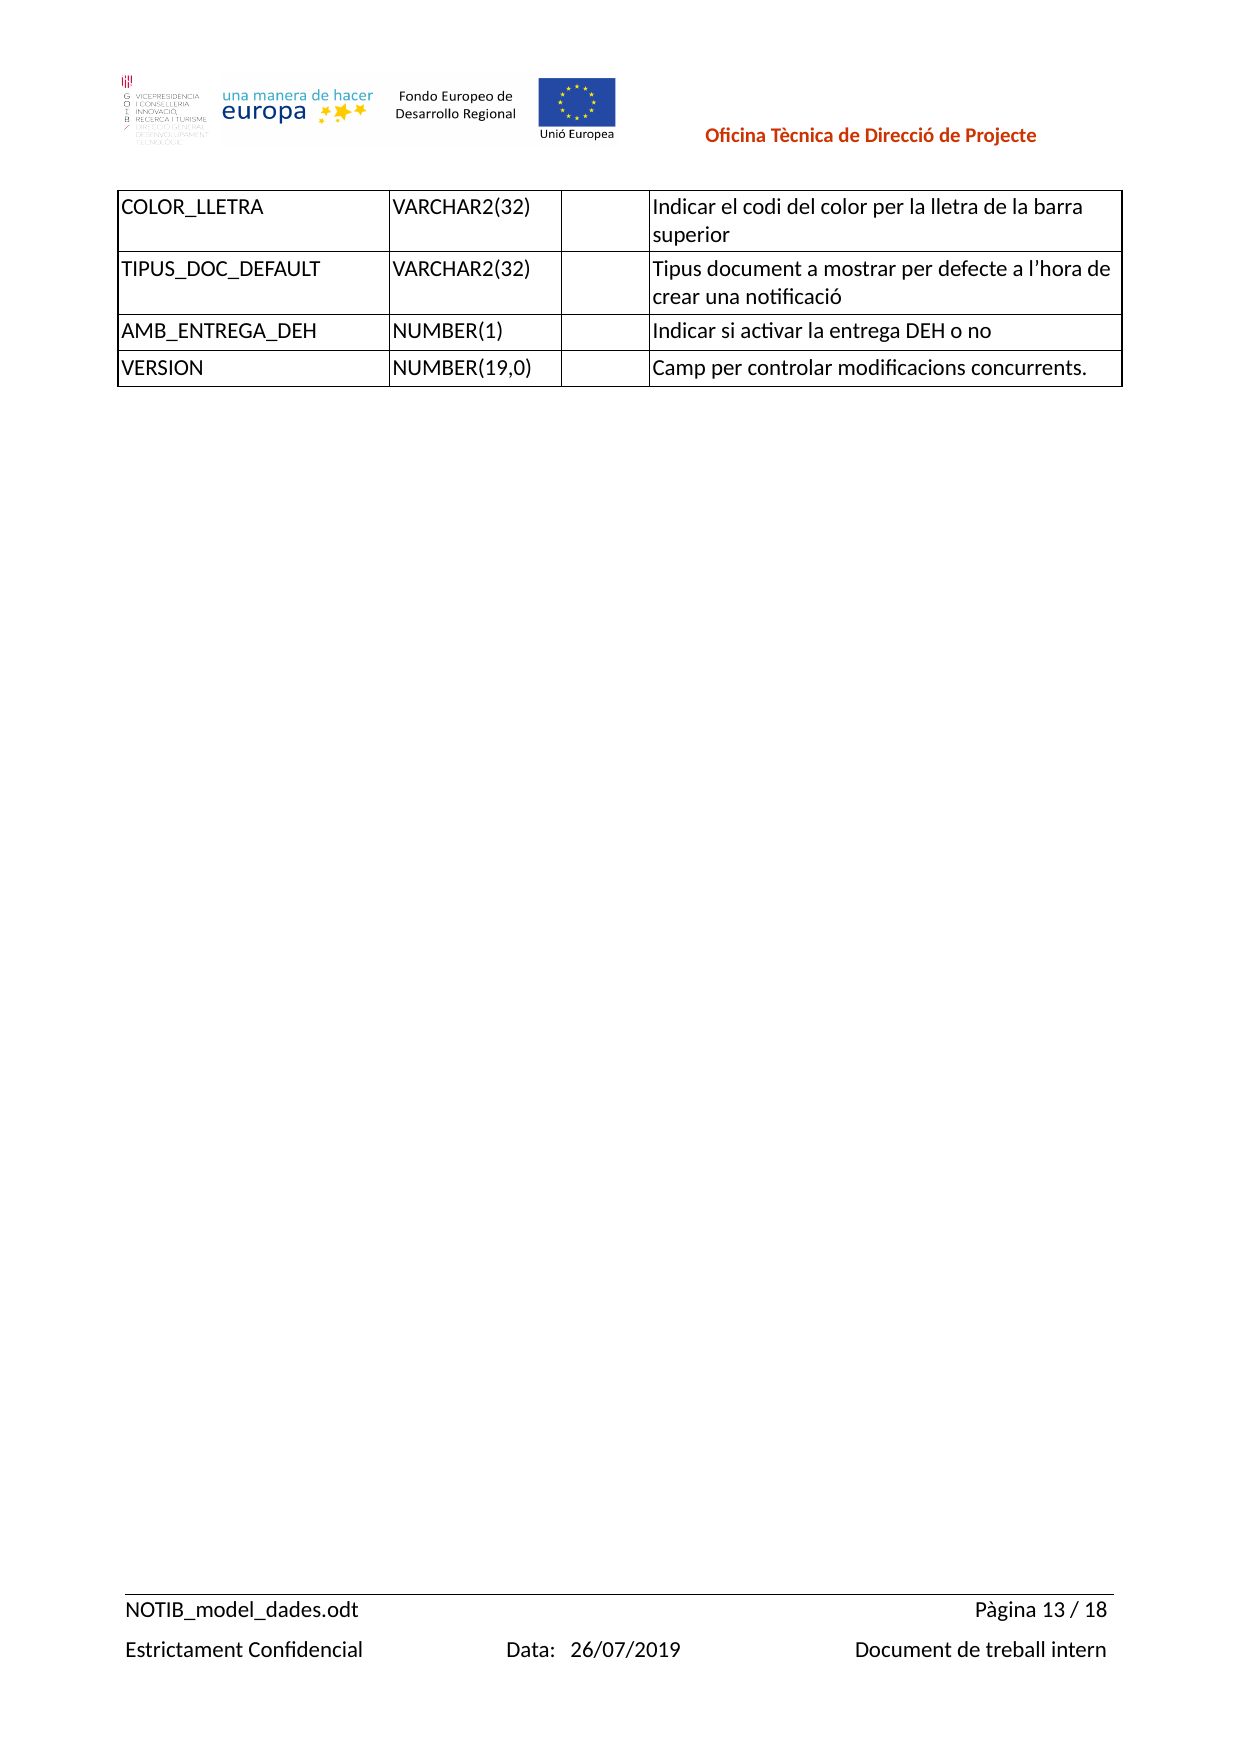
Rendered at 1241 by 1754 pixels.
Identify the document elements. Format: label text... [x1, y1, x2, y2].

picture [219, 73, 621, 147]
table_cell Camp per controlar modificacions concurrents. [650, 351, 1121, 386]
table_cell VERSION [119, 351, 389, 386]
table_cell Tipus document a mostrar per defecte a l’hora de crear una notificació [650, 252, 1121, 313]
table_cell [562, 315, 649, 350]
table_cell [562, 191, 649, 251]
table_cell [562, 252, 649, 313]
picture [118, 73, 213, 147]
table_cell TIPUS_DOC_DEFAULT [119, 252, 389, 313]
table_cell VARCHAR2(32) [390, 252, 561, 313]
table_cell [562, 351, 649, 386]
table_cell VARCHAR2(32) [390, 191, 561, 251]
table_cell NUMBER(19,0) [390, 351, 561, 386]
table_cell COLOR_LLETRA [119, 191, 389, 251]
table_cell AMB_ENTREGA_DEH [119, 315, 389, 350]
table_cell NUMBER(1) [390, 315, 561, 350]
table_cell Indicar si activar la entrega DEH o no [650, 315, 1121, 350]
table_cell Indicar el codi del color per la lletra de la barra superior [650, 191, 1121, 251]
